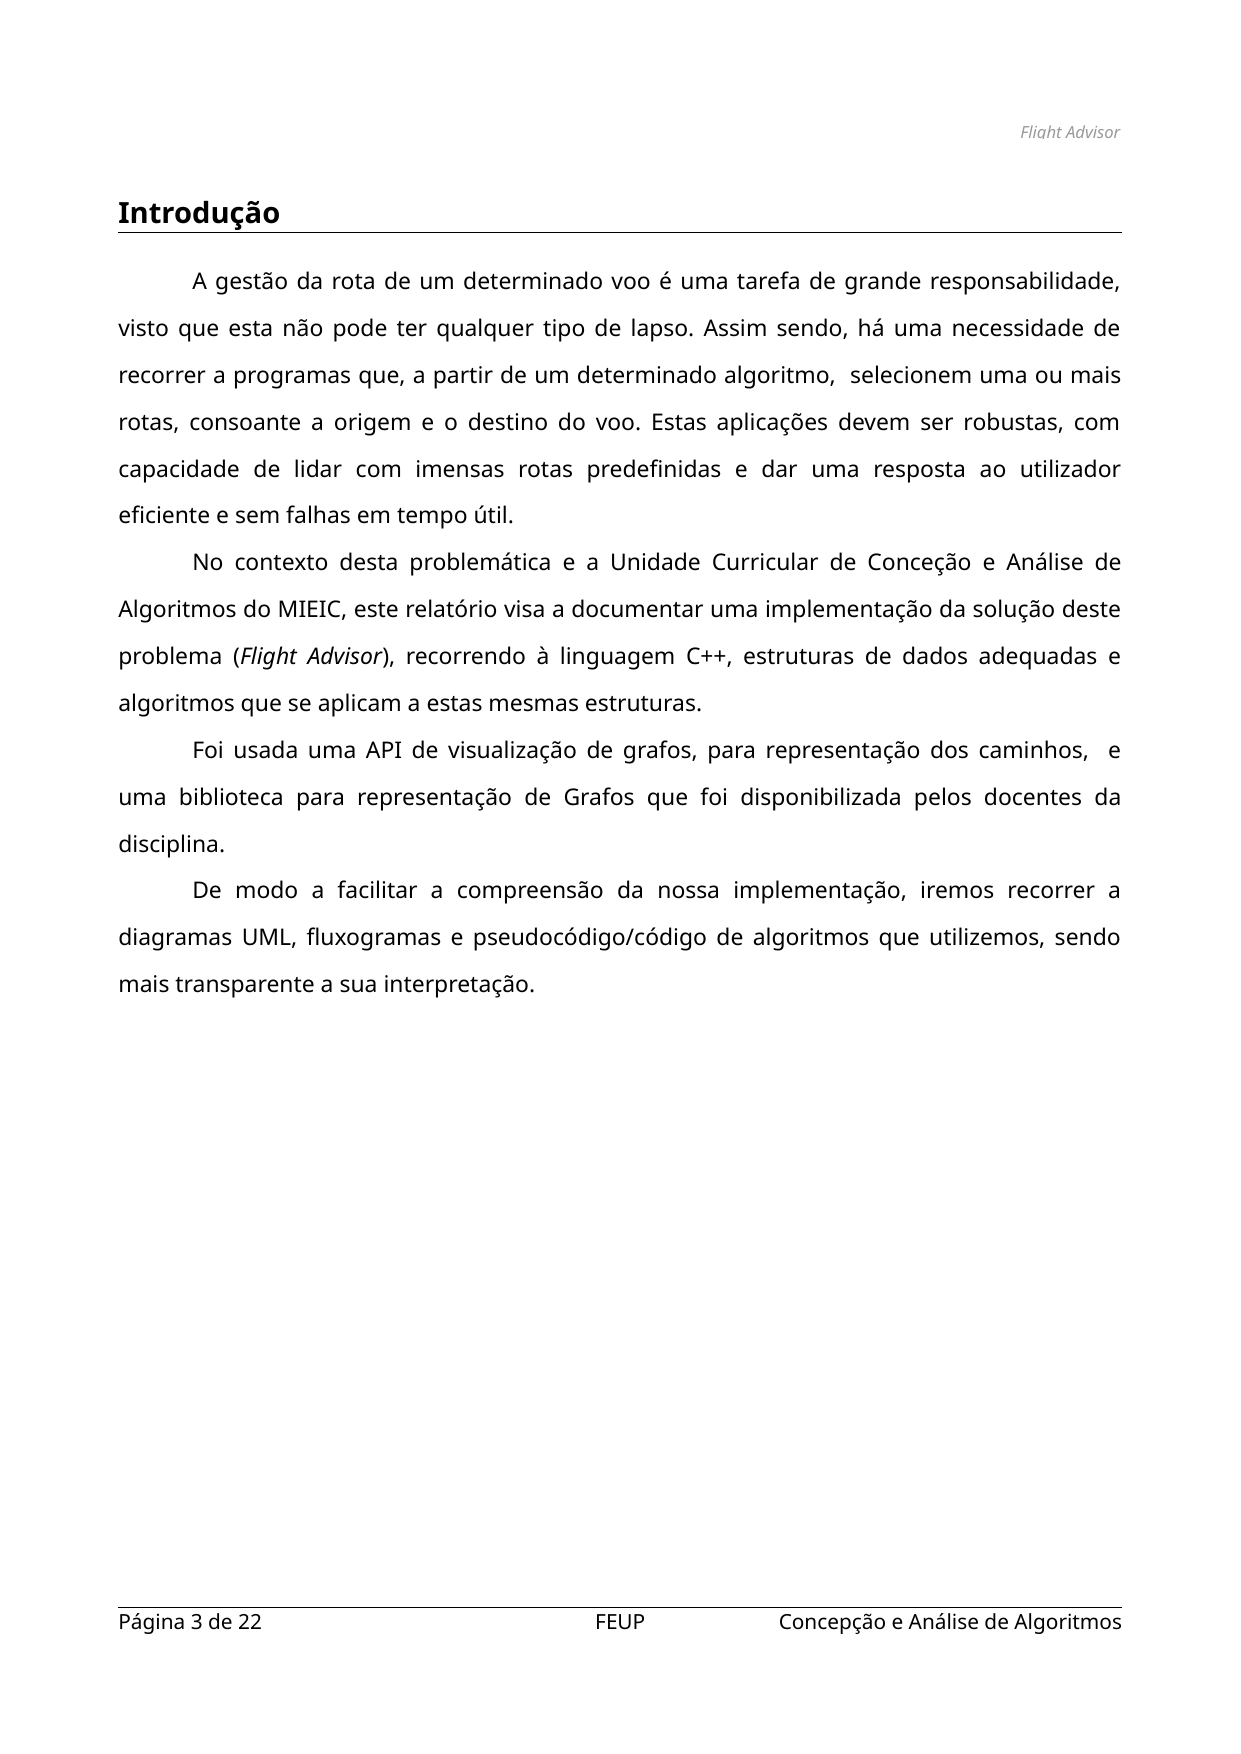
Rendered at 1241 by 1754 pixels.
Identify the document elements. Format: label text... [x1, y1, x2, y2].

subtitle Introdução [118, 193, 1122, 232]
text De modo a facilitar a compreensão da nossa implementação, iremos recorrer a diagramas UML, fluxogramas e pseudocódigo/código de algoritmos que utilizemos, sendo mais transparente a sua interpretação. [118, 874, 1122, 999]
text No contexto desta problemática e a Unidade Curricular de Conceção e Análise de Algoritmos do MIEIC, este relatório visa a documentar uma implementação da solução deste problema (Flight Advisor), recorrendo à linguagem C++, estruturas de dados adequadas e algoritmos que se aplicam a estas mesmas estruturas. [118, 546, 1122, 718]
text Foi usada uma API de visualização de grafos, para representação dos caminhos, e uma biblioteca para representação de Grafos que foi disponibilizada pelos docentes da disciplina. [118, 734, 1122, 859]
text A gestão da rota de um determinado voo é uma tarefa de grande responsabilidade, visto que esta não pode ter qualquer tipo de lapso. Assim sendo, há uma necessidade de recorrer a programas que, a partir de um determinado algoritmo, selecionem uma ou mais rotas, consoante a origem e o destino do voo. Estas aplicações devem ser robustas, com capacidade de lidar com imensas rotas predefinidas e dar uma resposta ao utilizador eficiente e sem falhas em tempo útil. [118, 265, 1122, 531]
